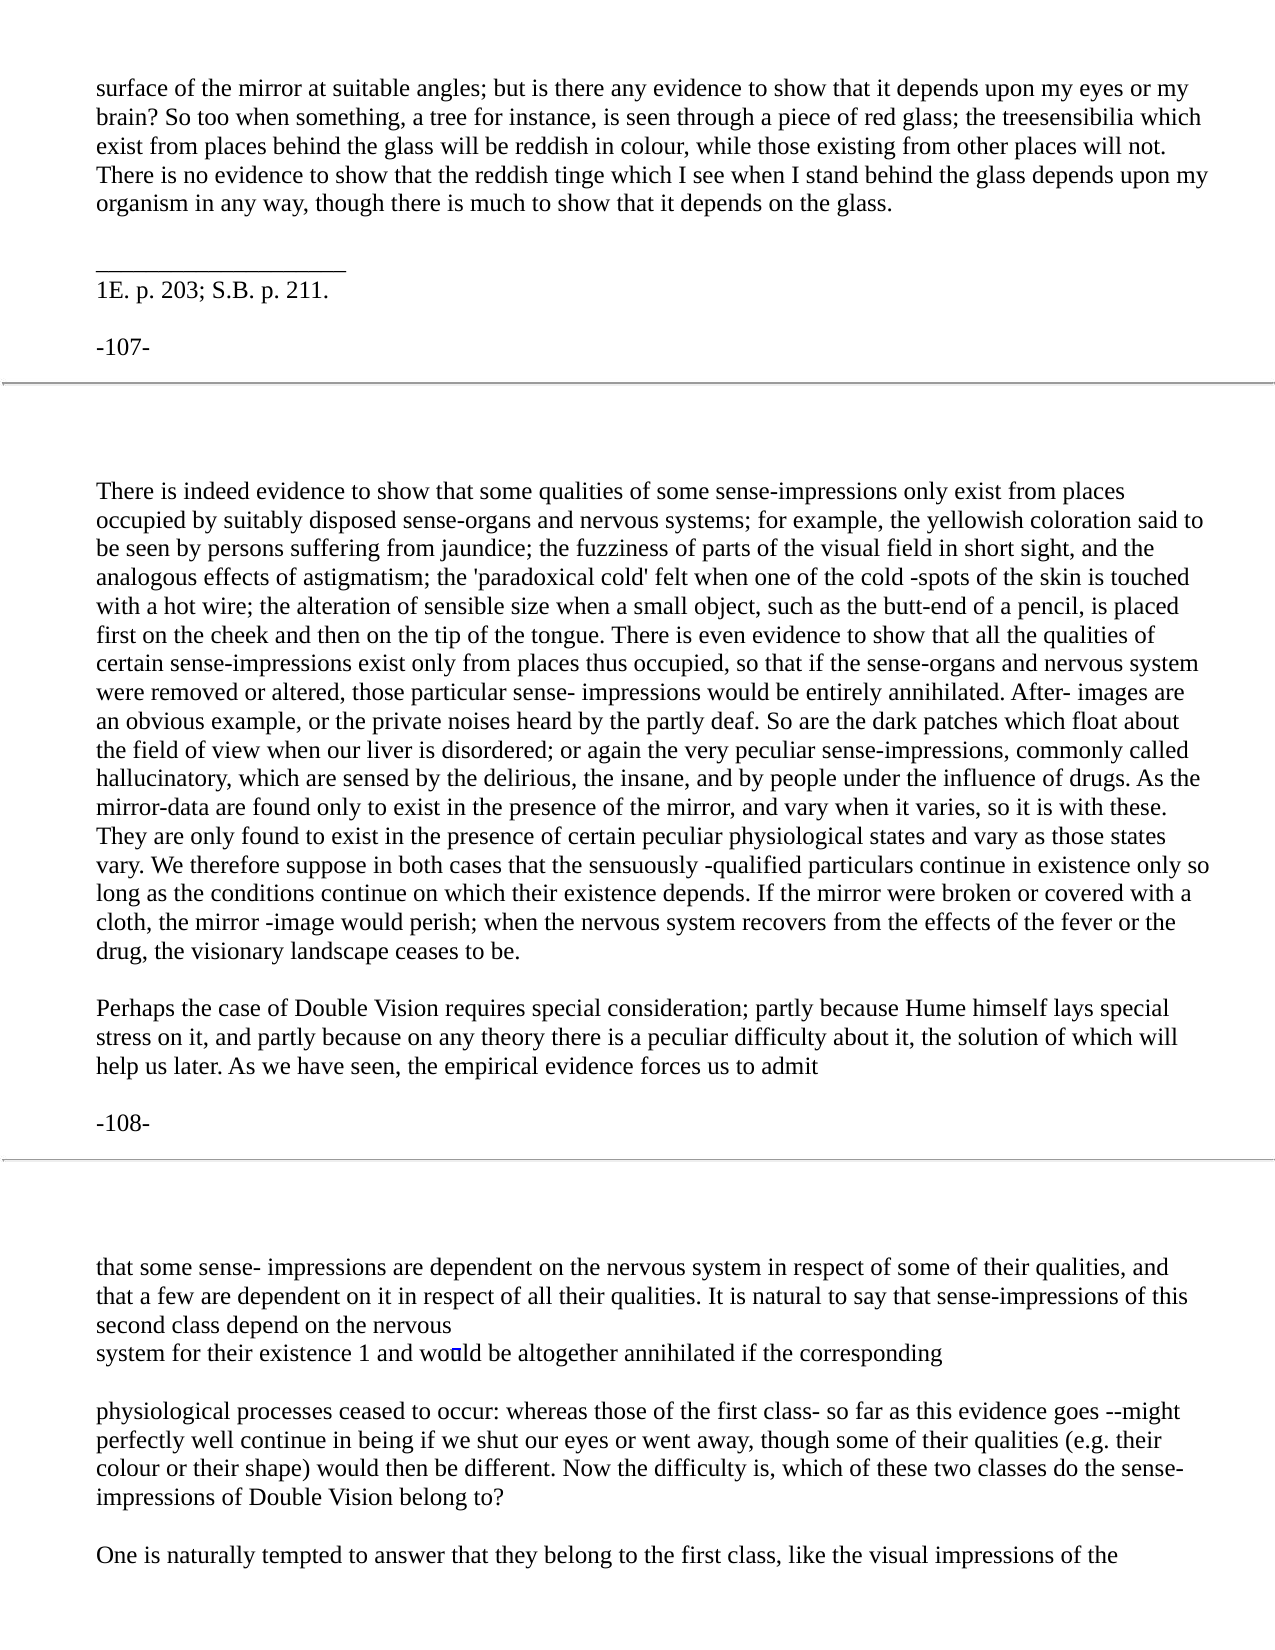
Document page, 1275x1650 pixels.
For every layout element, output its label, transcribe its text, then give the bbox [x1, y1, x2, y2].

picture [0, 378, 1275, 388]
text -108- [96, 1108, 1212, 1137]
picture [0, 1155, 1275, 1164]
text Perhaps the case of Double Vision requires special consideration; partly because Hume himself lays special stress on it, and partly because on any theory there is a peculiar difficulty about it, the solution of which will help us later. As we have seen, the empirical evidence forces us to admit [96, 993, 1212, 1080]
text -107- [96, 332, 1212, 361]
text There is indeed evidence to show that some qualities of some sense-impressions only exist from places occupied by suitably disposed sense-organs and nervous systems; for example, the yellowish coloration said to be seen by persons suffering from jaundice; the fuzziness of parts of the visual field in short sight, and the analogous effects of astigmatism; the 'paradoxical cold' felt when one of the cold -spots of the skin is touched with a hot wire; the alteration of sensible size when a small object, such as the butt-end of a pencil, is placed first on the cheek and then on the tip of the tongue. There is even evidence to show that all the qualities of certain sense-impressions exist only from places thus occupied, so that if the sense-organs and nervous system were removed or altered, those particular sense- impressions would be entirely annihilated. After- images are an obvious example, or the private noises heard by the partly deaf. So are the dark patches which float about the field of view when our liver is disordered; or again the very peculiar sense-impressions, commonly called hallucinatory, which are sensed by the delirious, the insane, and by people under the influence of drugs. As the mirror-data are found only to exist in the presence of the mirror, and vary when it varies, so it is with these. They are only found to exist in the presence of certain peculiar physiological states and vary as those states vary. We therefore suppose in both cases that the sensuously -qualified particulars continue in existence only so long as the conditions continue on which their existence depends. If the mirror were broken or covered with a cloth, the mirror -image would perish; when the nervous system recovers from the effects of the fever or the drug, the visionary landscape ceases to be. [96, 476, 1212, 965]
text 1E. p. 203; S.B. p. 211. [96, 275, 1212, 303]
text surface of the mirror at suitable angles; but is there any evidence to show that it depends upon my eyes or my brain? So too when something, a tree for instance, is seen through a piece of red glass; the treesensibilia which exist from places behind the glass will be reddish in colour, while those existing from other places will not. There is no evidence to show that the reddish tinge which I see when I stand behind the glass depends upon my organism in any way, though there is much to show that it depends on the glass. [96, 73, 1212, 217]
text that some sense- impressions are dependent on the nervous system in respect of some of their qualities, and that a few are dependent on it in respect of all their qualities. It is natural to say that sense-impressions of this second class depend on the nervous [96, 1252, 1212, 1338]
text ____________________ [96, 246, 1212, 275]
text physiological processes ceased to occur: whereas those of the first class- so far as this evidence goes --might perfectly well continue in being if we shut our eyes or went away, though some of their qualities (e.g. their colour or their shape) would then be different. Now the difficulty is, which of these two classes do the sense-impressions of Double Vision belong to? [96, 1396, 1212, 1511]
text system for their existence 1 and would be altogether annihilated if the corresponding [96, 1338, 1212, 1367]
text One is naturally tempted to answer that they belong to the first class, like the visual impressions of the [96, 1540, 1212, 1568]
